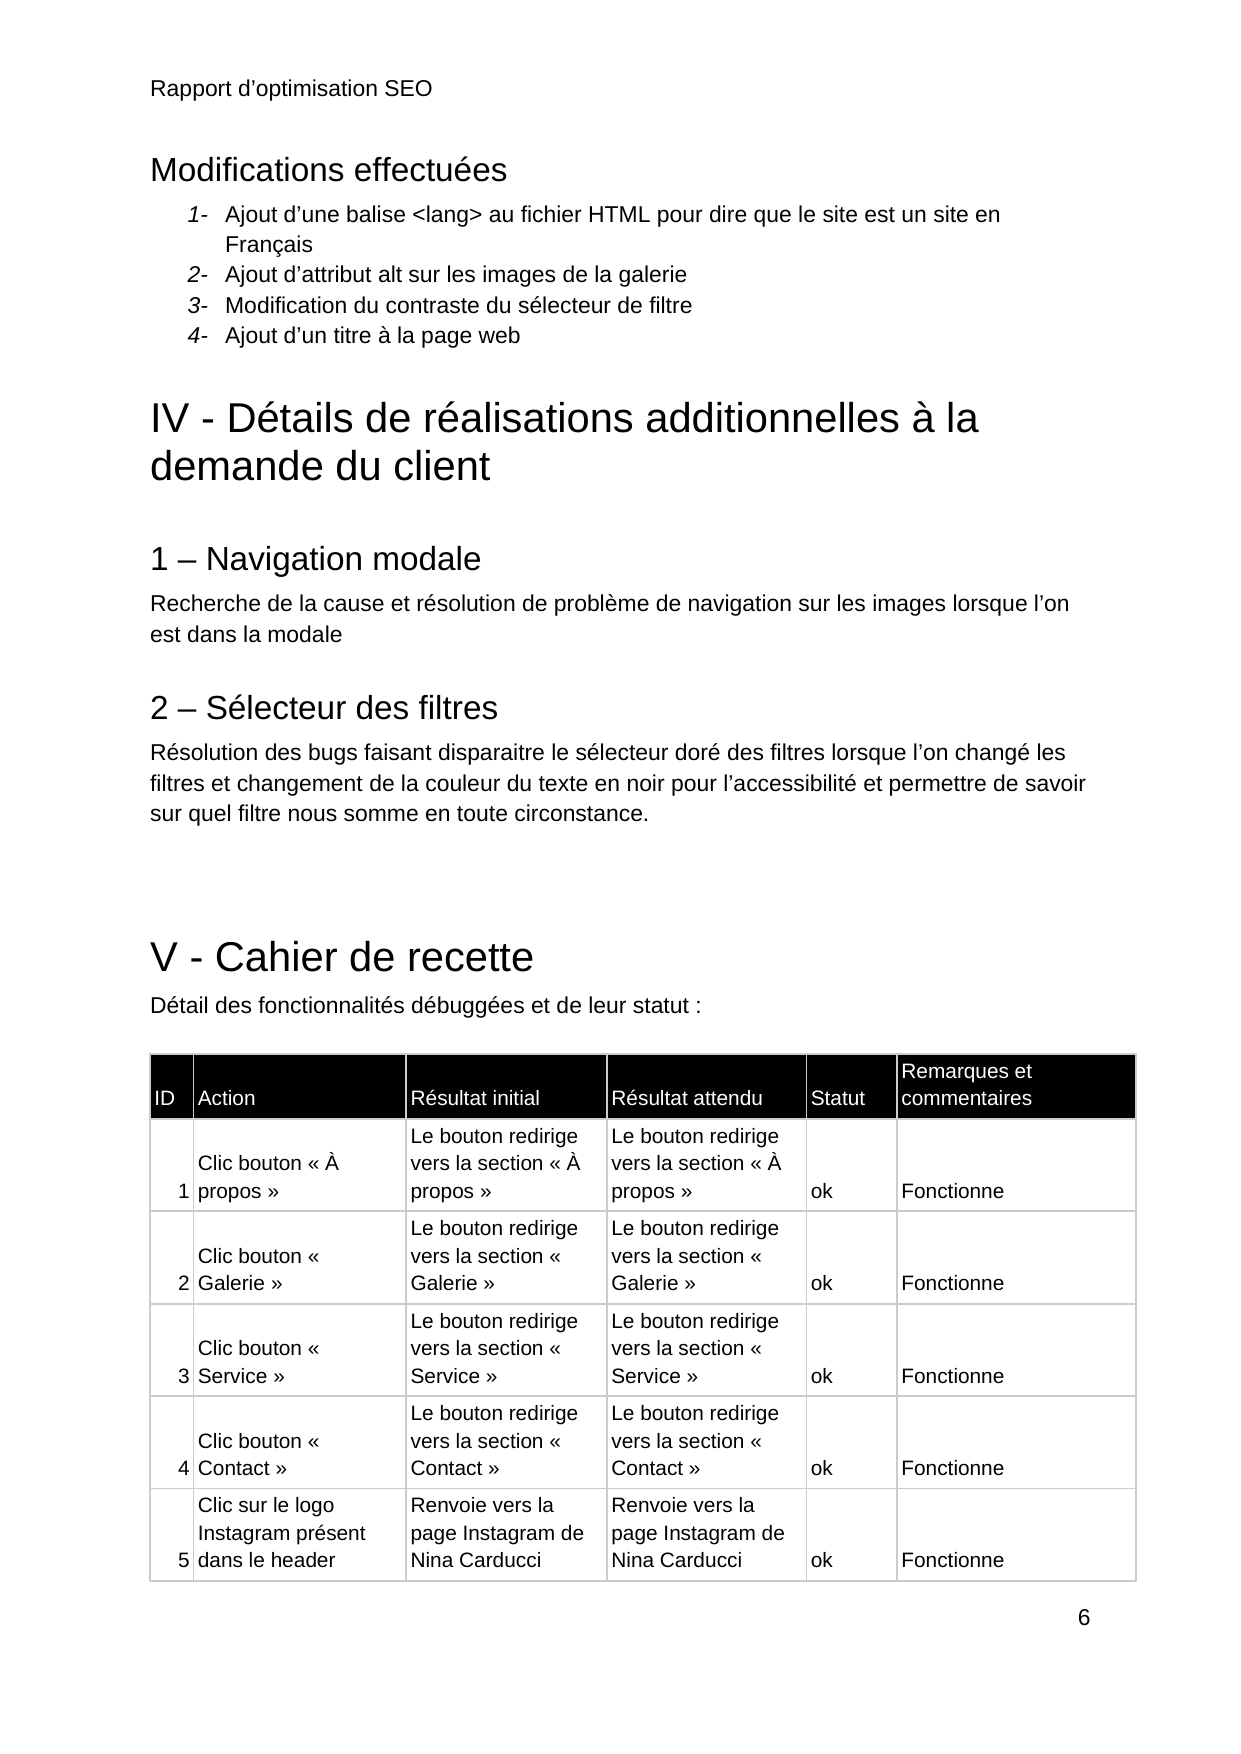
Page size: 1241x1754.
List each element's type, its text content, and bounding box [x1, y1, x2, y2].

table_cell ok [807, 1212, 896, 1303]
list Ajout d’attribut alt sur les images de la galerie [187, 261, 1090, 288]
table_cell Le bouton redirige vers la section « Contact » [407, 1397, 606, 1488]
table_cell Fonctionne [898, 1489, 1135, 1580]
table_cell ok [807, 1120, 896, 1210]
table_cell Le bouton redirige vers la section « À propos » [407, 1120, 606, 1210]
table_cell Clic bouton « Contact » [194, 1397, 405, 1488]
text Détail des fonctionnalités débuggées et de leur statut : [150, 992, 1090, 1019]
subtitle 1 – Navigation modale [150, 539, 1090, 578]
subtitle 2 – Sélecteur des filtres [150, 688, 1090, 727]
text Recherche de la cause et résolution de problème de navigation sur les images lorsque l’on est dans la modale [150, 590, 1090, 647]
table_header Résultat initial [407, 1055, 606, 1118]
list Ajout d’un titre à la page web [187, 322, 1090, 348]
table_header Résultat attendu [608, 1055, 806, 1118]
table_cell 3 [151, 1305, 193, 1395]
table_cell Fonctionne [898, 1305, 1135, 1395]
table_cell ok [807, 1305, 896, 1395]
table_cell Le bouton redirige vers la section « À propos » [608, 1120, 806, 1210]
table_cell Le bouton redirige vers la section « Service » [608, 1305, 806, 1395]
table_cell Clic bouton « Galerie » [194, 1212, 405, 1303]
table_cell Le bouton redirige vers la section « Galerie » [608, 1212, 806, 1303]
table_header Statut [807, 1055, 896, 1118]
table_cell Le bouton redirige vers la section « Service » [407, 1305, 606, 1395]
table_cell Fonctionne [898, 1120, 1135, 1210]
table_cell ok [807, 1397, 896, 1488]
table_header ID [151, 1055, 193, 1118]
subtitle V - Cahier de recette [150, 932, 1090, 980]
table_header Action [194, 1055, 405, 1118]
table_cell Clic bouton « Service » [194, 1305, 405, 1395]
table_header Remarques et commentaires [898, 1055, 1135, 1118]
table_cell 1 [151, 1120, 193, 1210]
table_cell Fonctionne [898, 1212, 1135, 1303]
table_cell Clic sur le logo Instagram présent dans le header [194, 1489, 405, 1580]
table_cell Le bouton redirige vers la section « Contact » [608, 1397, 806, 1488]
list Modification du contraste du sélecteur de filtre [187, 292, 1090, 318]
table_cell Clic bouton « À propos » [194, 1120, 405, 1210]
table_cell 4 [151, 1397, 193, 1488]
table_cell 2 [151, 1212, 193, 1303]
table_cell 5 [151, 1489, 193, 1580]
table_cell ok [807, 1489, 896, 1580]
table_cell Renvoie vers la page Instagram de Nina Carducci [608, 1489, 806, 1580]
table_cell Renvoie vers la page Instagram de Nina Carducci [407, 1489, 606, 1580]
table_cell Fonctionne [898, 1397, 1135, 1488]
text Résolution des bugs faisant disparaitre le sélecteur doré des filtres lorsque l’on changé les filtres et changement de la couleur du texte en noir pour l’accessibilité et permettre de savoir sur quel filtre nous somme en toute circonstance. [150, 739, 1090, 826]
subtitle Modifications effectuées [150, 150, 1090, 188]
subtitle IV - Détails de réalisations additionnelles à la demande du client [150, 394, 1090, 489]
list Ajout d’une balise <lang> au fichier HTML pour dire que le site est un site en Français [187, 201, 1090, 257]
table_cell Le bouton redirige vers la section « Galerie » [407, 1212, 606, 1303]
